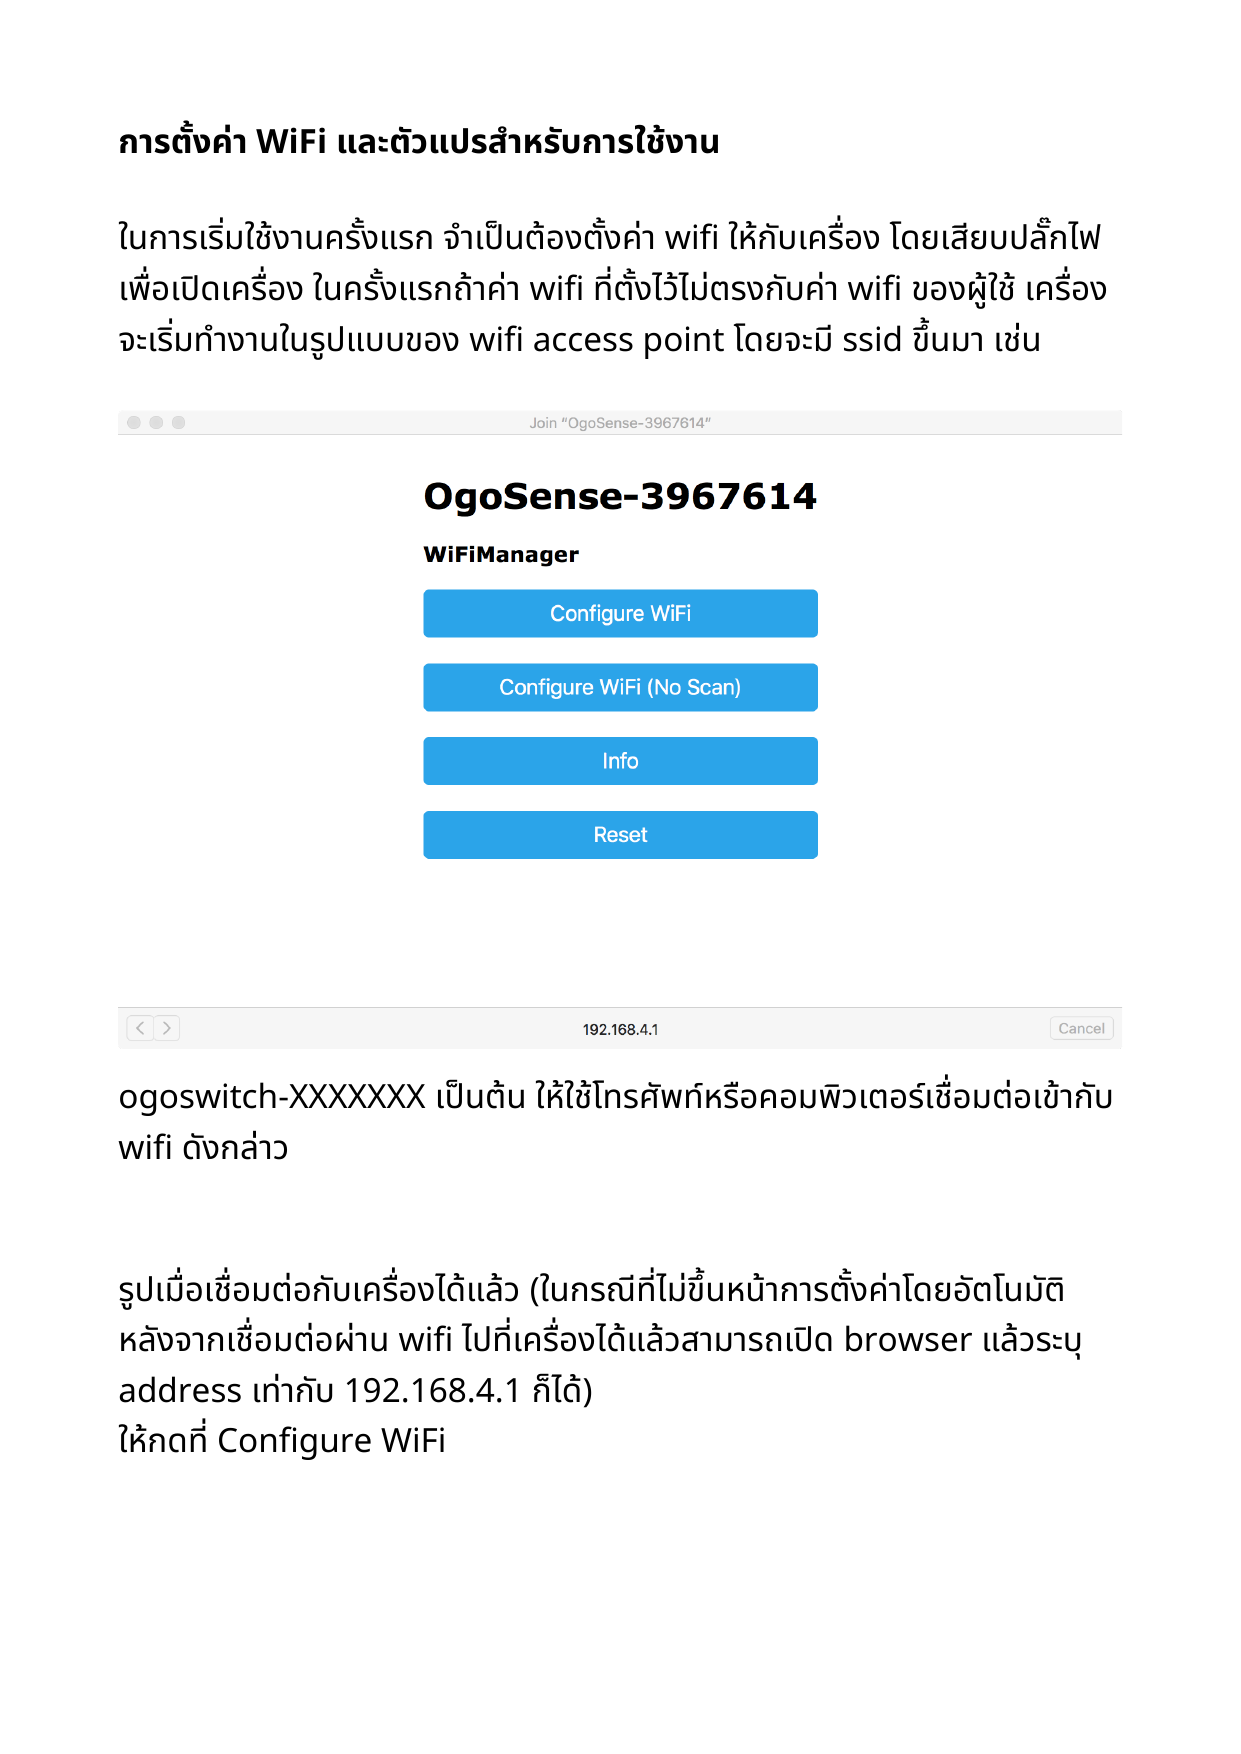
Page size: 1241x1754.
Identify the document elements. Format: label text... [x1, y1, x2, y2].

text การตั้งค่า WiFi และตัวแปรสำหรับการใช้งาน [118, 118, 1122, 169]
picture [118, 410, 1123, 1049]
text ในการเริ่มใช้งานครั้งแรก จำเป็นต้องตั้งค่า wifi ให้กับเครื่อง โดยเสียบปลั๊กไฟเพื่อเปิดเครื่อง ในครั้งแรกถ้าค่า wifi ที่ตั้งไว้ไม่ตรงกับค่า wifi ของผู้ใช้ เครื่องจะเริ่มทำงานในรูปแบบของ wifi access point โดยจะมี ssid ขึ้นมา เช่น [118, 214, 1122, 410]
text ogoswitch-XXXXXXX เป็นต้น ให้ใช้โทรศัพท์หรือคอมพิวเตอร์เชื่อมต่อเข้ากับ wifi ดังกล่าว [118, 1049, 1122, 1174]
text รูปเมื่อเชื่อมต่อกับเครื่องได้แล้ว (ในกรณีที่ไม่ขึ้นหน้าการตั้งค่าโดยอัตโนมัติ หลังจากเชื่อมต่อผ่าน wifi ไปที่เครื่องได้แล้วสามารถเปิด browser แล้วระบุ address เท่ากับ 192.168.4.1 ก็ได้) [118, 1265, 1122, 1417]
text ให้กดที่ Configure WiFi [118, 1417, 1122, 1468]
